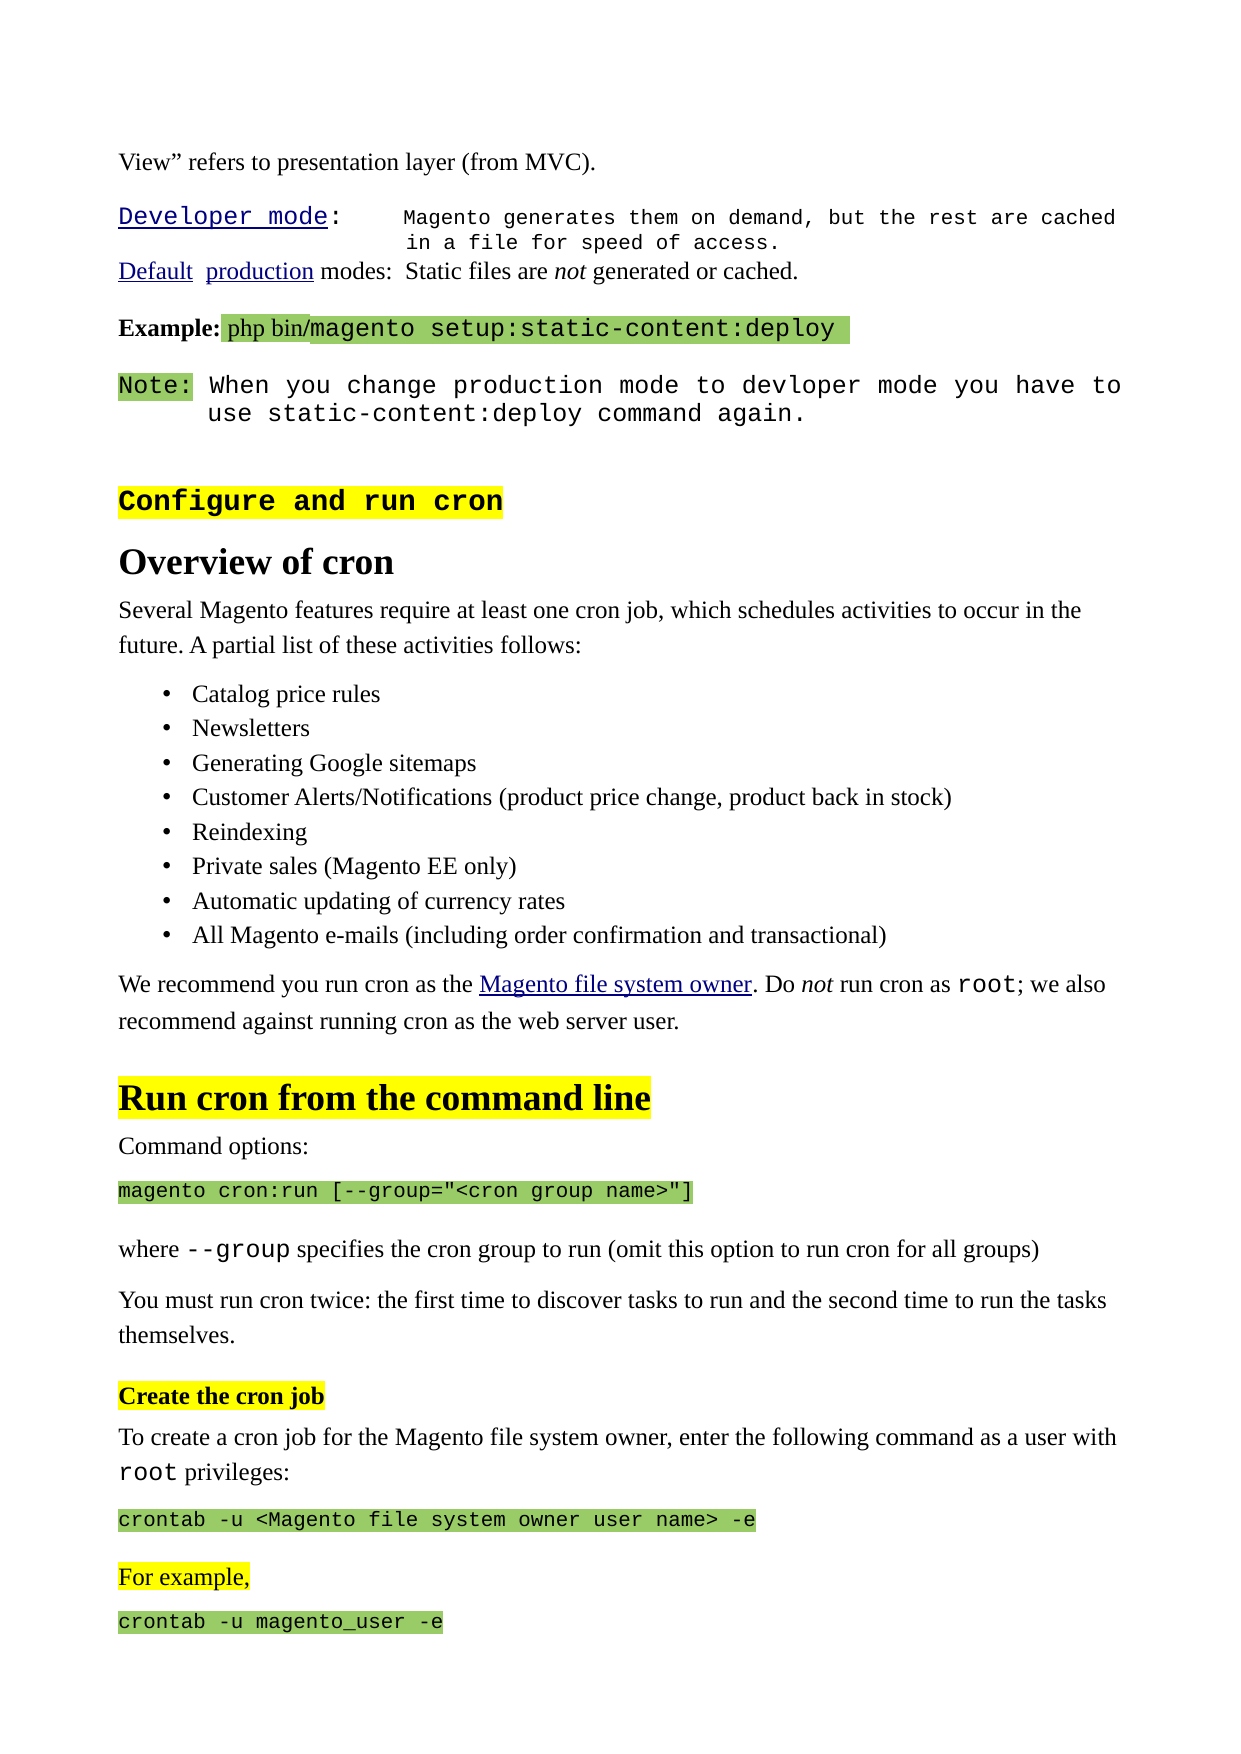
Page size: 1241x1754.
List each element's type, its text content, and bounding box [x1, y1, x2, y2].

subtitle Create the cron job [118, 1381, 1122, 1410]
text We recommend you run cron as the Magento file system owner. Do not run cron as root; we also recommend against running cron as the web server user. [118, 969, 1122, 1035]
subtitle Overview of cron [118, 540, 1122, 583]
text Command options: [118, 1131, 1122, 1160]
text For example, [118, 1562, 1122, 1590]
list Reindexing [162, 817, 1122, 846]
list Private sales (Magento EE only) [162, 851, 1122, 880]
text crontab -u magento_user -e [118, 1611, 1122, 1634]
text crontab -u <Magento file system owner user name> -e [118, 1508, 1122, 1532]
text View” refers to presentation layer (from MVC). [118, 147, 1122, 176]
text Several Magento features require at least one cron job, which schedules activities to occur in the future. A partial list of these activities follows: [118, 595, 1122, 659]
subtitle Configure and run cron [118, 486, 1122, 519]
text where --group specifies the cron group to run (omit this option to run cron for all groups) [118, 1234, 1122, 1264]
text To create a cron job for the Magento file system owner, enter the following command as a user with root privileges: [118, 1422, 1122, 1488]
text You must run cron twice: the first time to discover tasks to run and the second time to run the tasks themselves. [118, 1285, 1122, 1348]
text Developer mode: Magento generates them on demand, but the rest are cached [118, 204, 1122, 232]
list Catalog price rules [162, 679, 1122, 708]
text Note: When you change production mode to devloper mode you have to use static-content:deploy command again. [118, 373, 1122, 429]
subtitle Run cron from the command line [118, 1076, 1122, 1119]
list Generating Google sitemaps [162, 748, 1122, 777]
text in a file for speed of access. [118, 232, 1122, 256]
list Newsletters [162, 713, 1122, 742]
list All Magento e-mails (including order confirmation and transactional) [162, 920, 1122, 949]
text Default production modes: Static files are not generated or cached. [118, 256, 1122, 285]
text magento cron:run [--group="<cron group name>"] [118, 1181, 1122, 1204]
text Example: php bin/magento setup:static-content:deploy [118, 313, 1122, 344]
list Customer Alerts/Notifications (product price change, product back in stock) [162, 782, 1122, 811]
list Automatic updating of currency rates [162, 886, 1122, 914]
